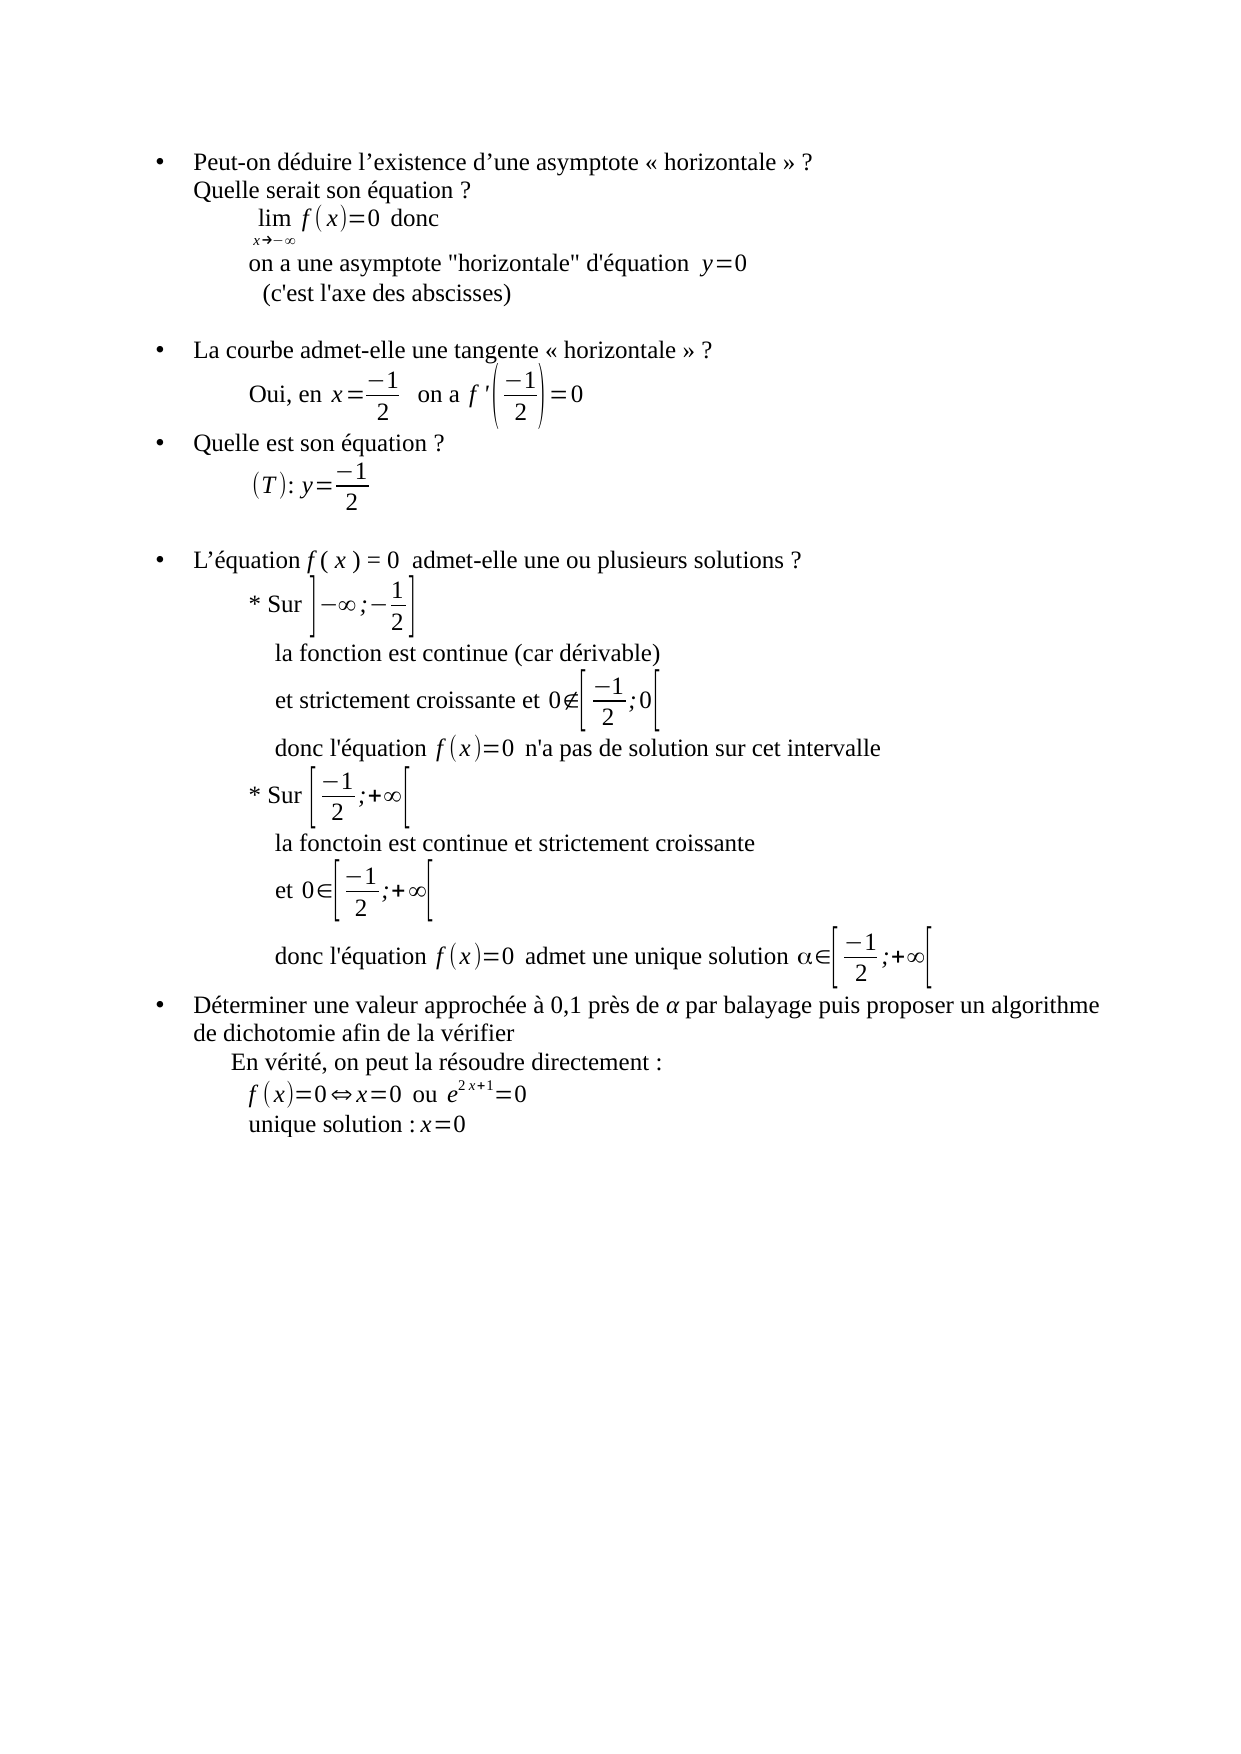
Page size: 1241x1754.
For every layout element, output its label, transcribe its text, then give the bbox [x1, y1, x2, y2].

list L’équation f ( x ) = 0 admet-elle une ou plusieurs solutions ? [156, 545, 1122, 574]
list Quelle est son équation ? [156, 428, 1122, 457]
list Peut-on déduire l’existence d’une asymptote « horizontale » ? [156, 147, 1122, 176]
list La courbe admet-elle une tangente « horizontale » ? [156, 335, 1122, 364]
list Quelle serait son équation ? [156, 176, 1122, 204]
list Déterminer une valeur approchée à 0,1 près de α par balayage puis proposer un algorithme de dichotomie afin de la vérifier [156, 990, 1122, 1047]
list En vérité, on peut la résoudre directement : [193, 1047, 1122, 1076]
